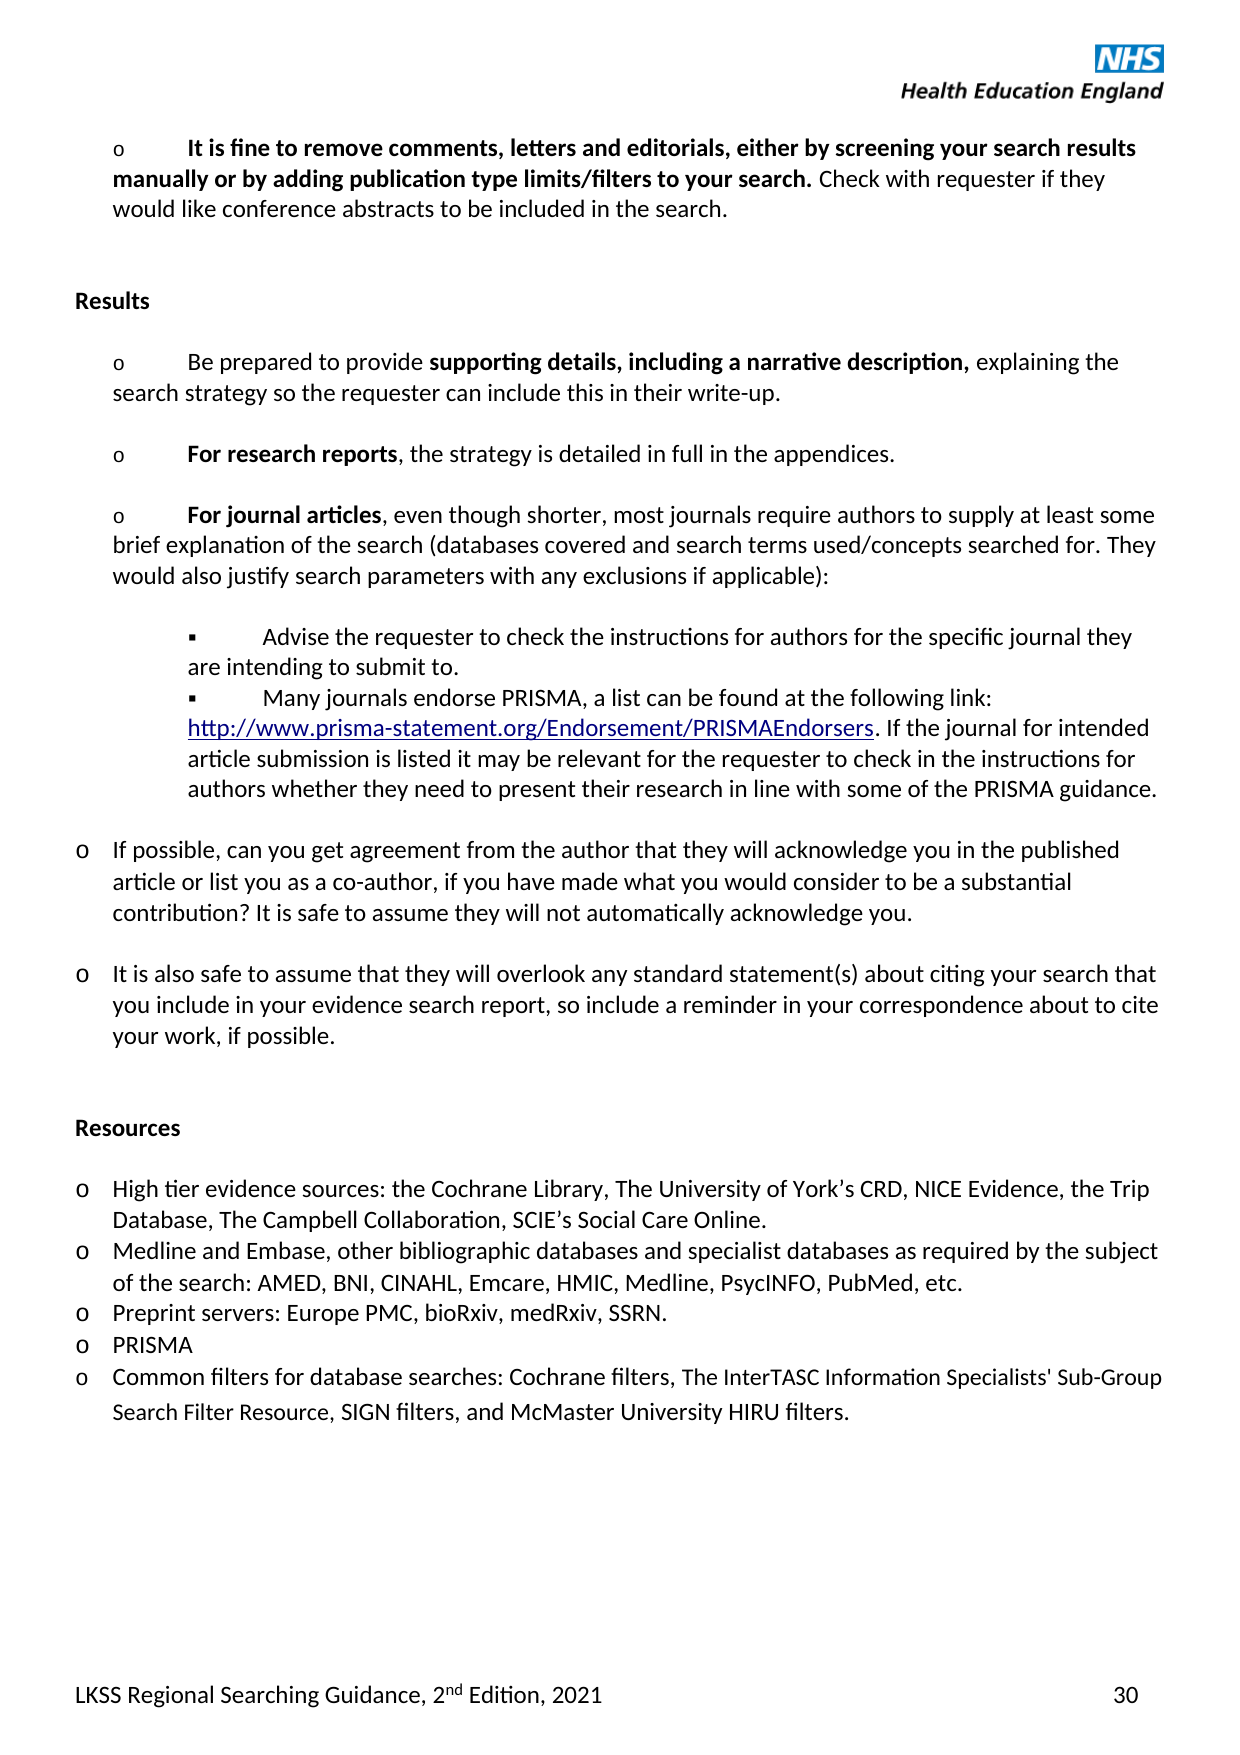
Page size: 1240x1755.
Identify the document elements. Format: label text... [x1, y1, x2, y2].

list Common filters for database searches: Cochrane filters, The InterTASC Information Specialists' Sub-Group Search Filter Resource, SIGN filters, and McMaster University HIRU filters. [75, 1361, 1164, 1427]
list It is also safe to assume that they will overlook any standard statement(s) about citing your search that you include in your evidence search report, so include a reminder in your correspondence about to cite your work, if possible. [75, 958, 1164, 1051]
list For journal articles, even though shorter, most journals require authors to supply at least some brief explanation of the search (databases covered and search terms used/concepts searched for. They would also justify search parameters with any exclusions if applicable): [112, 499, 1164, 590]
text Results [75, 285, 1164, 316]
text Resources [75, 1112, 1164, 1142]
list Medline and Embase, other bibliographic databases and specialist databases as required by the subject of the search: AMED, BNI, CINAHL, Emcare, HMIC, Medline, PsycINFO, PubMed, etc. [75, 1235, 1164, 1297]
list Advise the requester to check the instructions for authors for the specific journal they are intending to submit to. [187, 621, 1164, 682]
list For research reports, the strategy is detailed in full in the appendices. [112, 438, 1164, 468]
list It is fine to remove comments, letters and editorials, either by screening your search results manually or by adding publication type limits/filters to your search. Check with requester if they would like conference abstracts to be included in the search. [112, 133, 1164, 224]
list Be prepared to provide supporting details, including a narrative description, explaining the search strategy so the requester can include this in their write-up. [112, 346, 1164, 407]
list PRISMA [75, 1329, 1164, 1361]
list If possible, can you get agreement from the author that they will acknowledge you in the published article or list you as a co-author, if you have made what you would consider to be a substantial contribution? It is safe to assume they will not automatically acknowledge you. [75, 834, 1164, 927]
list Many journals endorse PRISMA, a list can be found at the following link: http://www.prisma-statement.org/Endorsement/PRISMAEndorsers. If the journal for intended article submission is listed it may be relevant for the requester to check in the instructions for authors whether they need to present their research in line with some of the PRISMA guidance. [187, 682, 1164, 804]
list High tier evidence sources: the Cochrane Library, The University of York’s CRD, NICE Evidence, the Trip Database, The Campbell Collaboration, SCIE’s Social Care Online. [75, 1173, 1164, 1235]
list Preprint servers: Europe PMC, bioRxiv, medRxiv, SSRN. [75, 1297, 1164, 1329]
